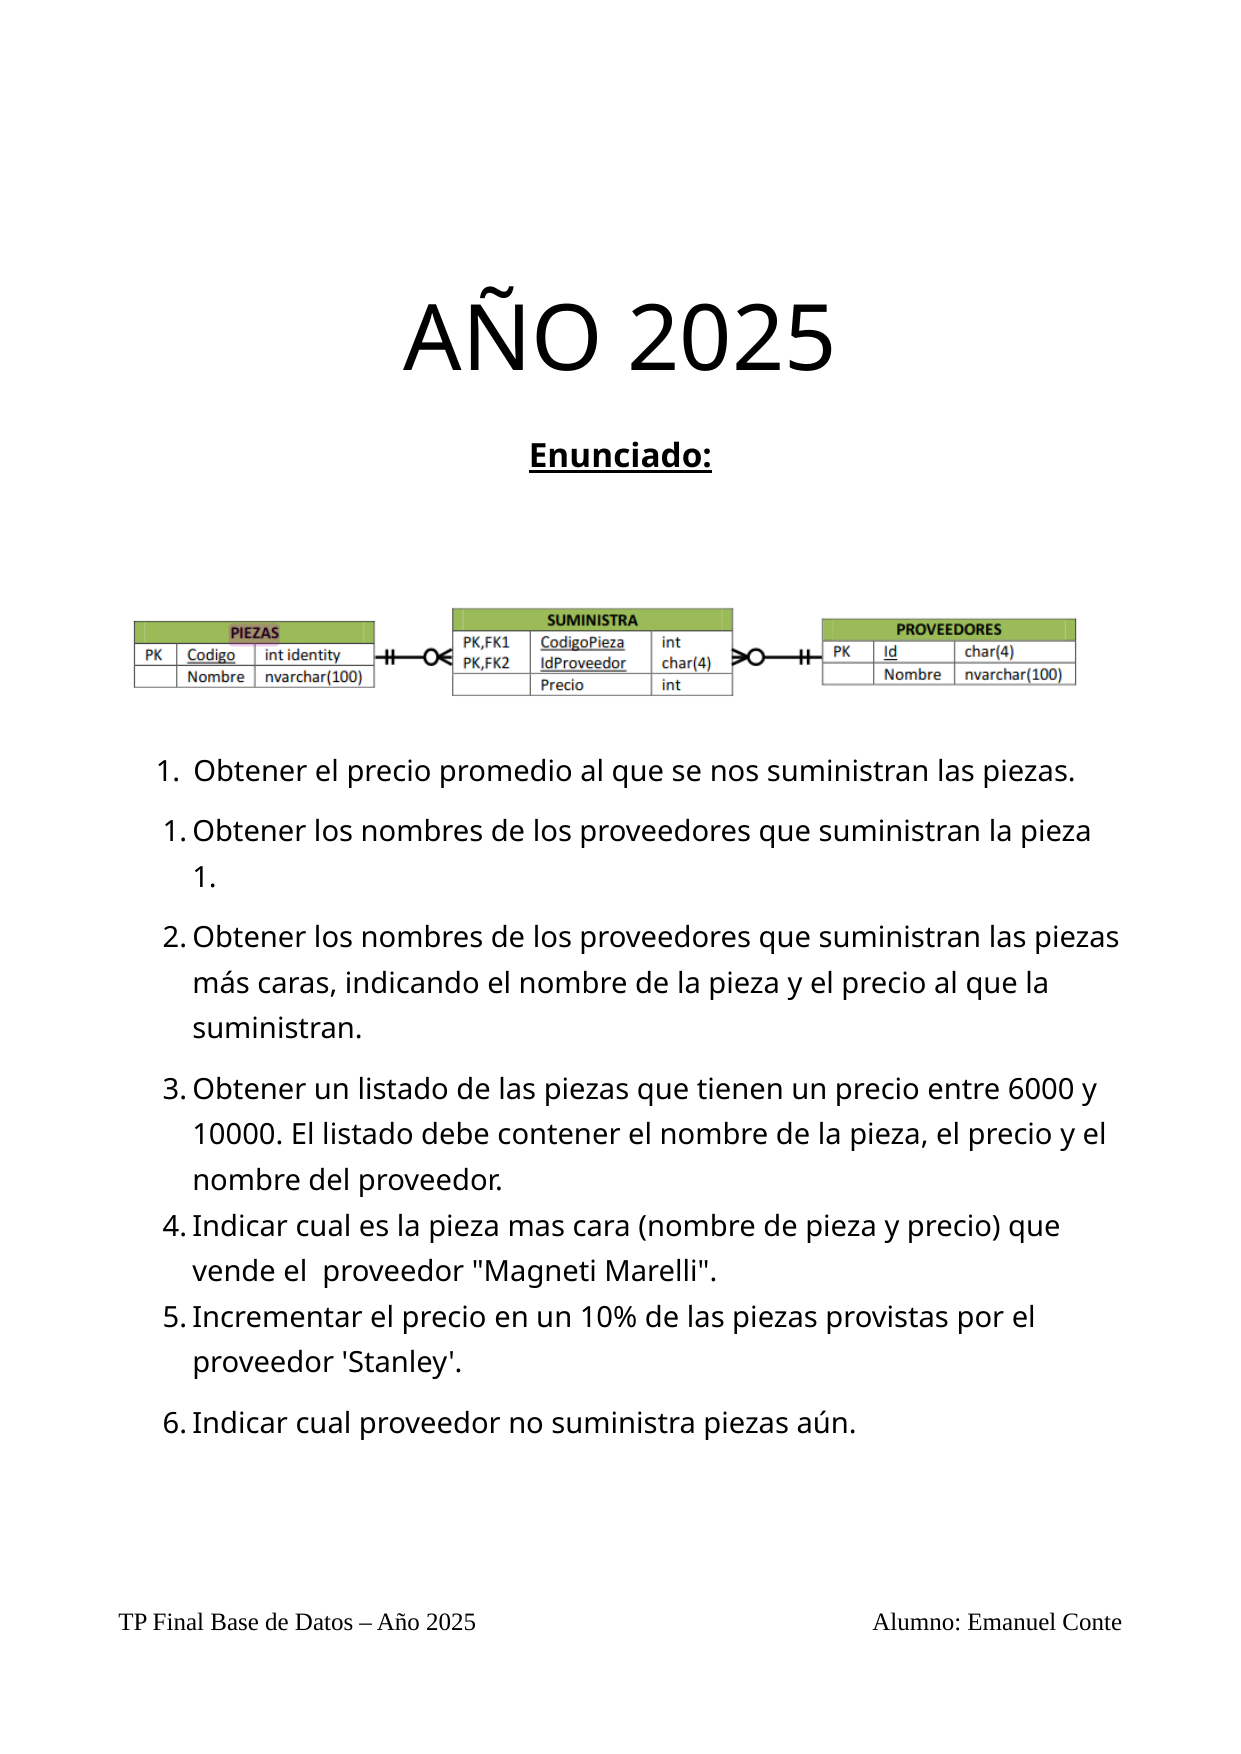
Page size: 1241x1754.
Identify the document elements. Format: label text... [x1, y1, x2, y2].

text AÑO 2025 [118, 273, 1122, 398]
list Obtener los nombres de los proveedores que suministran la pieza 1. [162, 811, 1122, 896]
list Obtener el precio promedio al que se nos suministran las piezas. [156, 750, 1122, 790]
list Incrementar el precio en un 10% de las piezas provistas por el proveedor 'Stanley'. [162, 1296, 1122, 1381]
text Dado el siguiente Modelo Entidad Relación, se pide: [118, 517, 1122, 557]
text Enunciado: [118, 432, 1122, 477]
list Indicar cual proveedor no suministra piezas aún. [162, 1402, 1122, 1442]
list Indicar cual es la pieza mas cara (nombre de pieza y precio) que vende el proveedor "Magneti Marelli". [162, 1205, 1122, 1290]
list Obtener los nombres de los proveedores que suministran las piezas más caras, indicando el nombre de la pieza y el precio al que la suministran. [162, 916, 1122, 1047]
list Obtener un listado de las piezas que tienen un precio entre 6000 y 10000. El listado debe contener el nombre de la pieza, el precio y el nombre del proveedor. [162, 1068, 1122, 1199]
picture [118, 599, 1123, 711]
